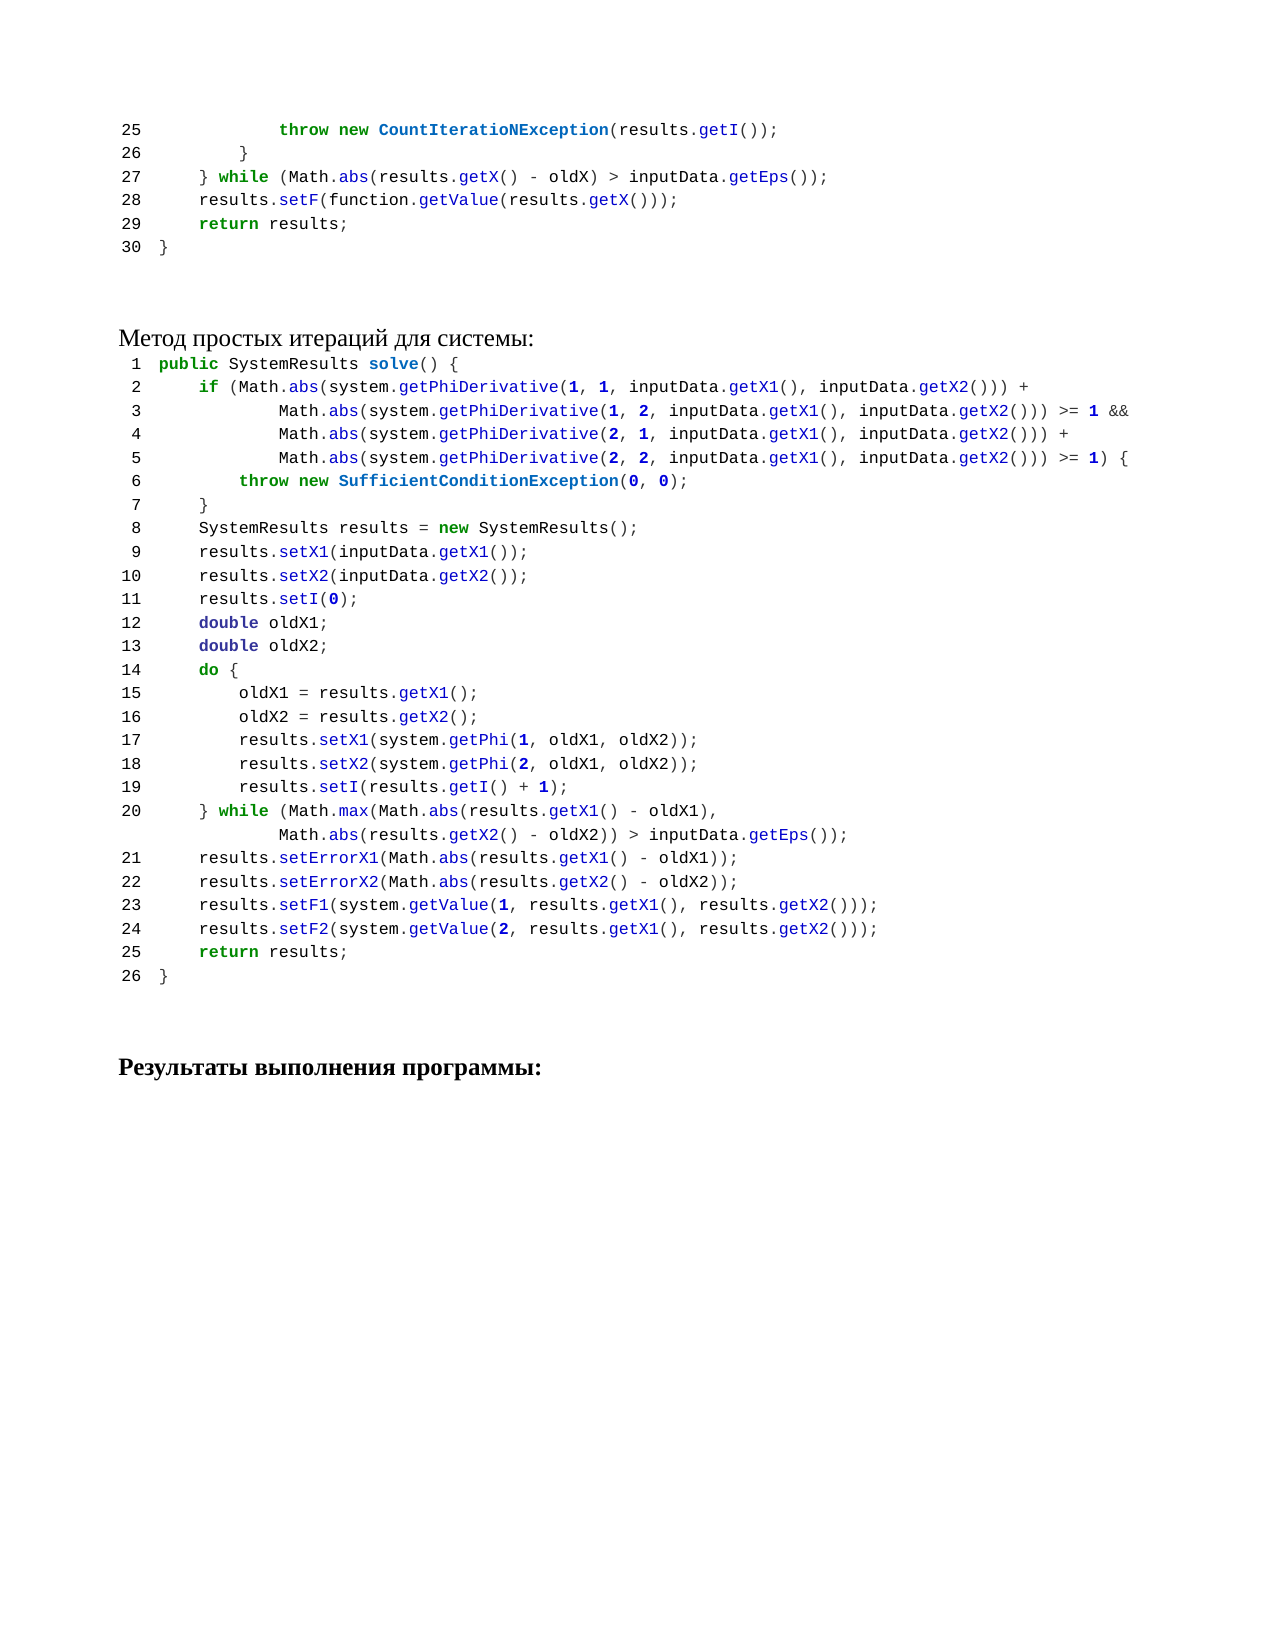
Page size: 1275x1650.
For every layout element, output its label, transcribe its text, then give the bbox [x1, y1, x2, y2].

table_header throw new CountIteratioNException(results.getI()); } } while (Math.abs(results.getX() - oldX) > inputData.getEps()); results.setF(function.getValue(results.getX())); return results; } [156, 118, 1275, 295]
text Результаты выполнения программы: [118, 1052, 1157, 1081]
text Метод простых итераций для системы: [118, 323, 1157, 352]
table_header 1 2 3 4 5 6 7 8 9 10 11 12 13 14 15 16 17 18 19 20 21 22 23 24 25 26 [118, 352, 156, 1023]
table_header 25 26 27 28 29 30 [118, 118, 156, 295]
table_header public SystemResults solve() { if (Math.abs(system.getPhiDerivative(1, 1, inputData.getX1(), inputData.getX2())) + Math.abs(system.getPhiDerivative(1, 2, inputData.getX1(), inputData.getX2())) >= 1 && Math.abs(system.getPhiDerivative(2, 1, inputData.getX1(), inputData.getX2())) + Math.abs(system.getPhiDerivative(2, 2, inputData.getX1(), inputData.getX2())) >= 1) { throw new SufficientConditionException(0, 0); } SystemResults results = new SystemResults(); results.setX1(inputData.getX1()); results.setX2(inputData.getX2()); results.setI(0); double oldX1; double oldX2; do { oldX1 = results.getX1(); oldX2 = results.getX2(); results.setX1(system.getPhi(1, oldX1, oldX2)); results.setX2(system.getPhi(2, oldX1, oldX2)); results.setI(results.getI() + 1); } while (Math.max(Math.abs(results.getX1() - oldX1), Math.abs(results.getX2() - oldX2)) > inputData.getEps()); results.setErrorX1(Math.abs(results.getX1() - oldX1)); results.setErrorX2(Math.abs(results.getX2() - oldX2)); results.setF1(system.getValue(1, results.getX1(), results.getX2())); results.setF2(system.getValue(2, results.getX1(), results.getX2())); return results; } [156, 352, 1275, 1023]
